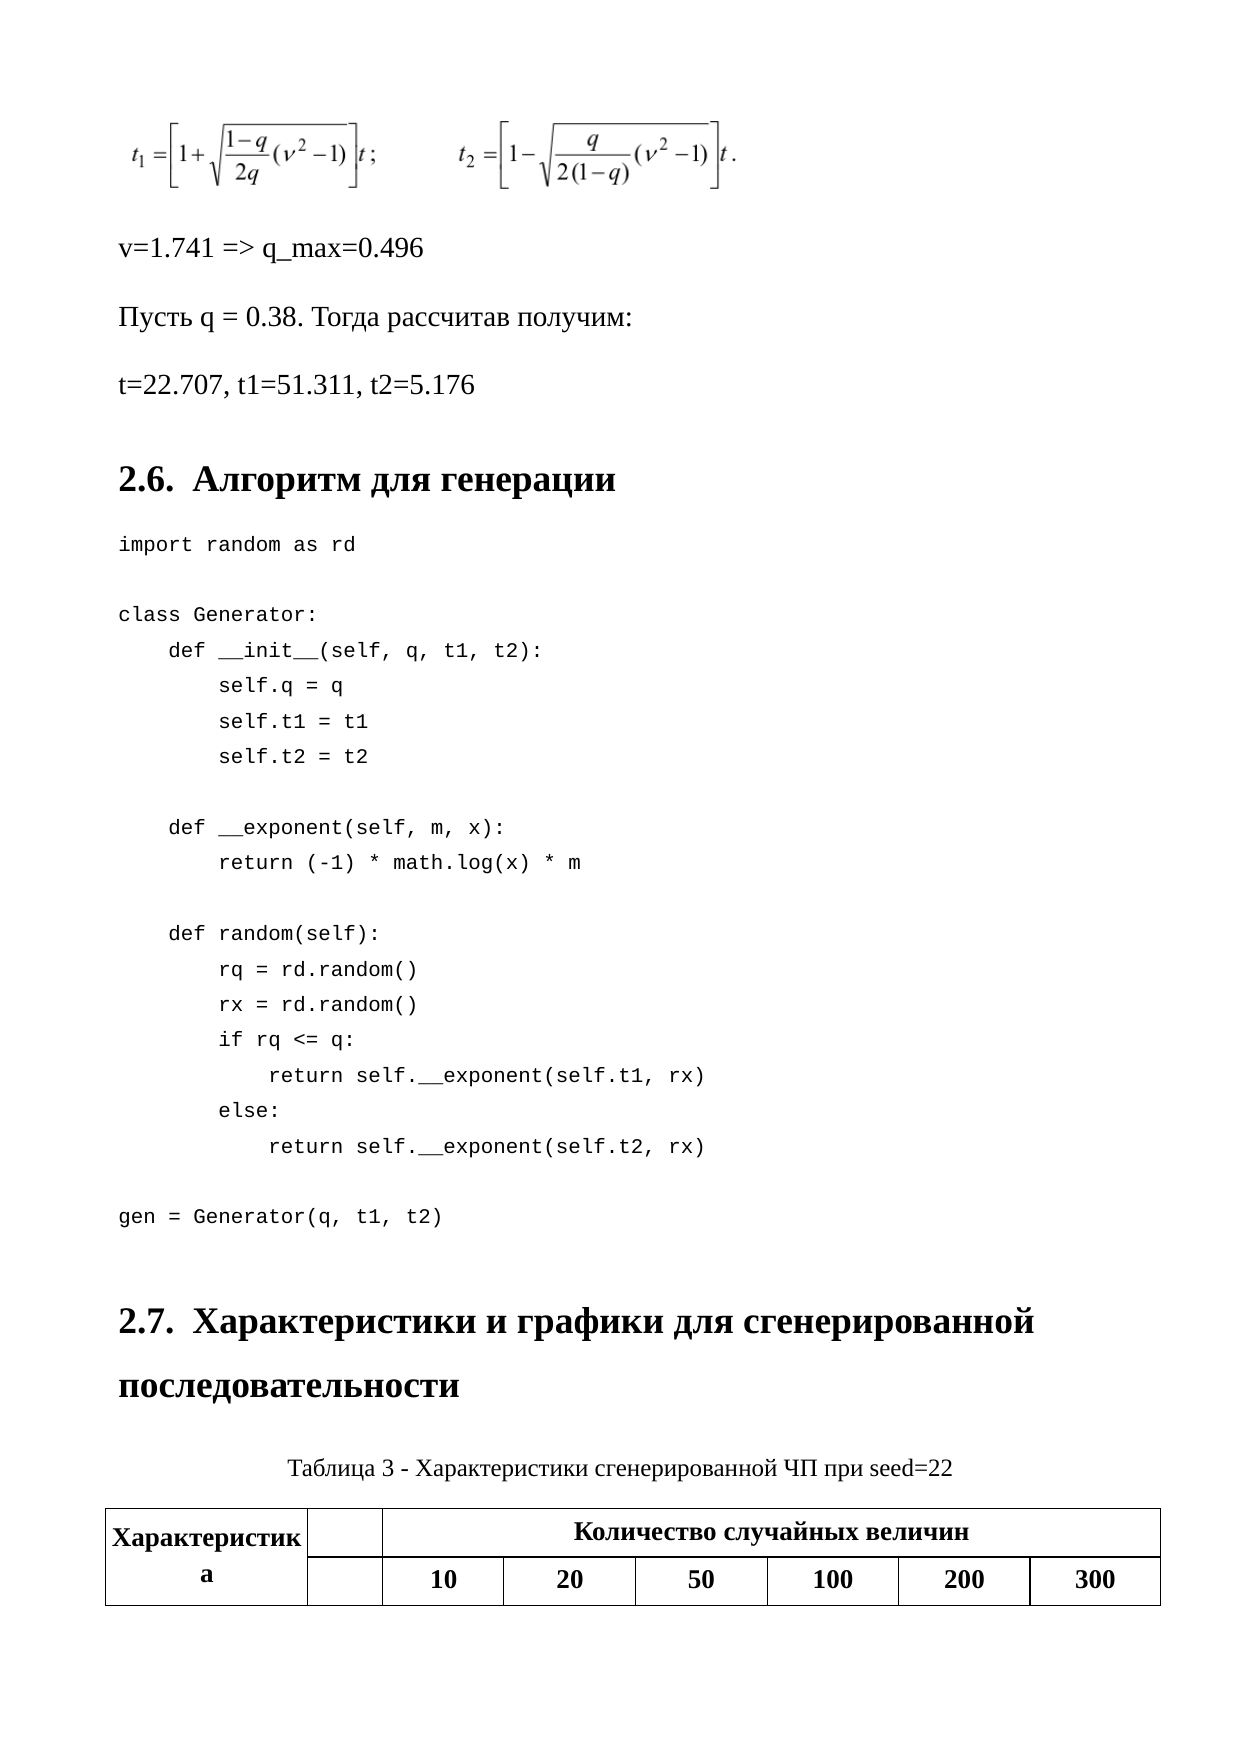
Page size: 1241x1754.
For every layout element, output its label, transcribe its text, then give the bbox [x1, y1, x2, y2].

text rx = rd.random() [118, 994, 1122, 1018]
text v=1.741 => q_max=0.496 [118, 231, 1122, 264]
table_cell 10 [383, 1558, 503, 1605]
text import random as rd [118, 534, 1122, 557]
table_header Количество случайных величин [383, 1509, 1160, 1556]
table_cell [308, 1558, 382, 1605]
text def __init__(self, q, t1, t2): [118, 640, 1122, 663]
picture [118, 118, 743, 196]
text self.t2 = t2 [118, 746, 1122, 770]
text def random(self): [118, 923, 1122, 947]
text else: [118, 1100, 1122, 1124]
text t=22.707, t1=51.311, t2=5.176 [118, 367, 1122, 401]
text rq = rd.random() [118, 959, 1122, 982]
text class Generator: [118, 604, 1122, 628]
subtitle Алгоритм для генерации [118, 456, 1122, 499]
table_cell 100 [768, 1558, 898, 1605]
text return self.__exponent(self.t1, rx) [118, 1065, 1122, 1088]
text Пусть q = 0.38. Тогда рассчитав получим: [118, 299, 1122, 332]
text self.t1 = t1 [118, 711, 1122, 734]
table_cell 20 [504, 1558, 635, 1605]
table_header [308, 1509, 382, 1556]
table_cell 50 [636, 1558, 767, 1605]
text Таблица 3 - Характеристики сгенерированной ЧП при seed=22 [118, 1453, 1122, 1481]
text def __exponent(self, m, x): [118, 817, 1122, 841]
subtitle Характеристики и графики для сгенерированной последовательности [118, 1298, 1122, 1406]
table_header Характеристика [106, 1509, 307, 1605]
table_cell 200 [899, 1558, 1029, 1605]
text return self.__exponent(self.t2, rx) [118, 1136, 1122, 1159]
text if rq <= q: [118, 1029, 1122, 1053]
text return (-1) * math.log(x) * m [118, 852, 1122, 876]
table_cell 300 [1031, 1558, 1160, 1605]
text self.q = q [118, 675, 1122, 699]
text gen = Generator(q, t1, t2) [118, 1207, 1122, 1230]
